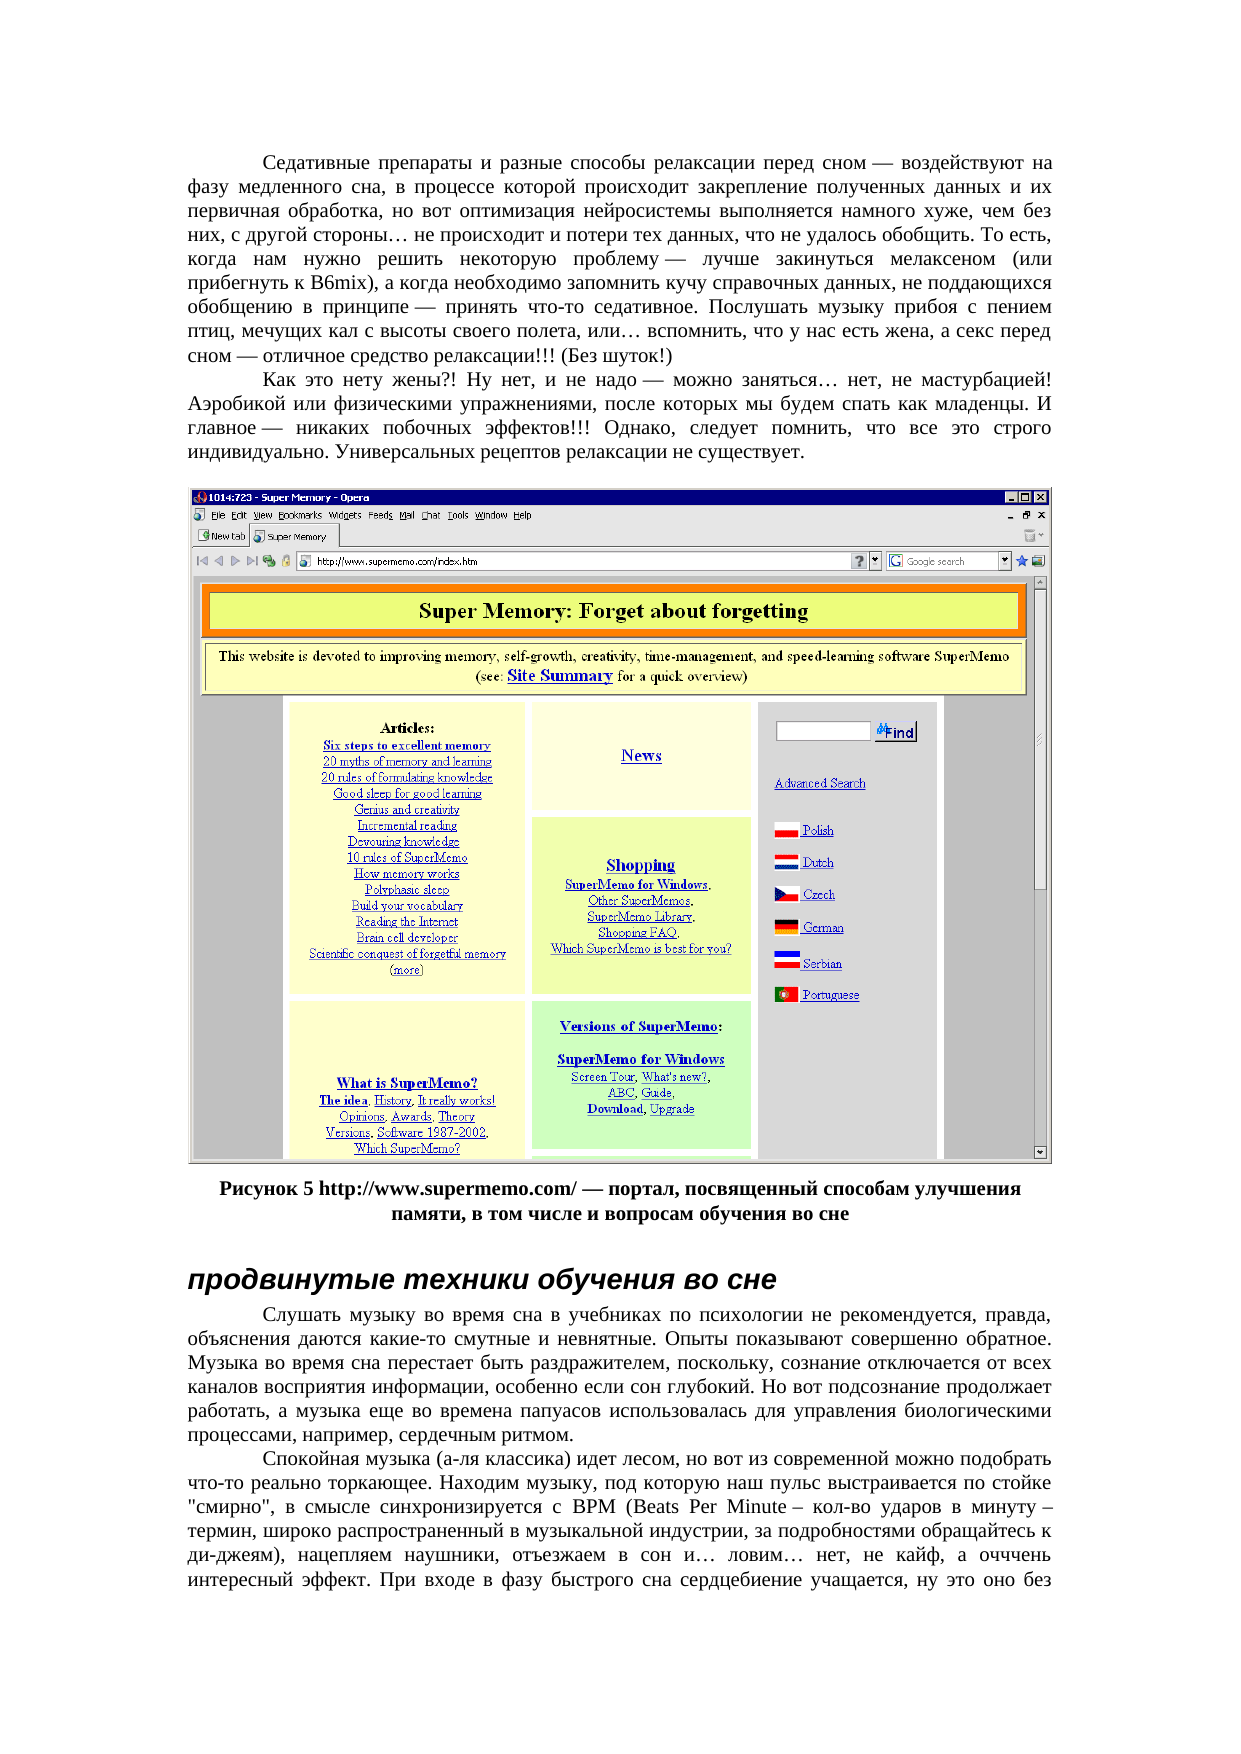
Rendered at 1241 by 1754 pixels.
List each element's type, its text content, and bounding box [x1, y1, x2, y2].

text Слушать музыку во время сна в учебниках по психологии не рекомендуется, правда, объяснения даются какие-то смутные и невнятные. Опыты показывают совершенно обратное. Музыка во время сна перестает быть раздражителем, поскольку, сознание отключается от всех каналов восприятия информации, особенно если сон глубокий. Но вот подсознание продолжает работать, а музыка еще во времена папуасов использовалась для управления биологическими процессами, например, сердечным ритмом. [187, 1302, 1053, 1446]
picture [188, 487, 1052, 1164]
text Спокойная музыка (а-ля классика) идет лесом, но вот из современной можно подобрать что-то реально торкающее. Находим музыку, под которую наш пульс выстраивается по стойке "смирно", в смысле синхронизируется с BPM (Beats Per Minute – кол-во ударов в минуту – термин, широко распространенный в музыкальной индустрии, за подробностями обращайтесь к ди-джеям), нацепляем наушники, отъезжаем в сон и… ловим… нет, не кайф, а очччень интересный эффект. При входе в фазу быстрого сна сердцебиение учащается, ну это оно без [187, 1446, 1053, 1591]
text Седативные препараты и разные способы релаксации перед сном — воздействуют на фазу медленного сна, в процессе которой происходит закрепление полученных данных и их первичная обработка, но вот оптимизация нейросистемы выполняется намного хуже, чем без них, с другой стороны… не происходит и потери тех данных, что не удалось обобщить. То есть, когда нам нужно решить некоторую проблему — лучше закинуться мелаксеном (или прибегнуть к B6mix), а когда необходимо запомнить кучу справочных данных, не поддающихся обобщению в принципе — принять что-то седативное. Послушать музыку прибоя с пением птиц, мечущих кал с высоты своего полета, или… вспомнить, что у нас есть жена, а секс перед сном — отличное средство релаксации!!! (Без шуток!) [187, 150, 1053, 367]
text Как это нету жены?! Ну нет, и не надо — можно заняться… нет, не мастурбацией! Аэробикой или физическими упражнениями, после которых мы будем спать как младенцы. И главное — никаких побочных эффектов!!! Однако, следует помнить, что все это строго индивидуально. Универсальных рецептов релаксации не существует. [187, 367, 1053, 463]
text Рисунок 5 http://www.supermemo.com/ — портал, посвященный способам улучшения памяти, в том числе и вопросам обучения во сне [187, 1176, 1053, 1224]
subtitle продвинутые техники обучения во сне [187, 1262, 1053, 1296]
